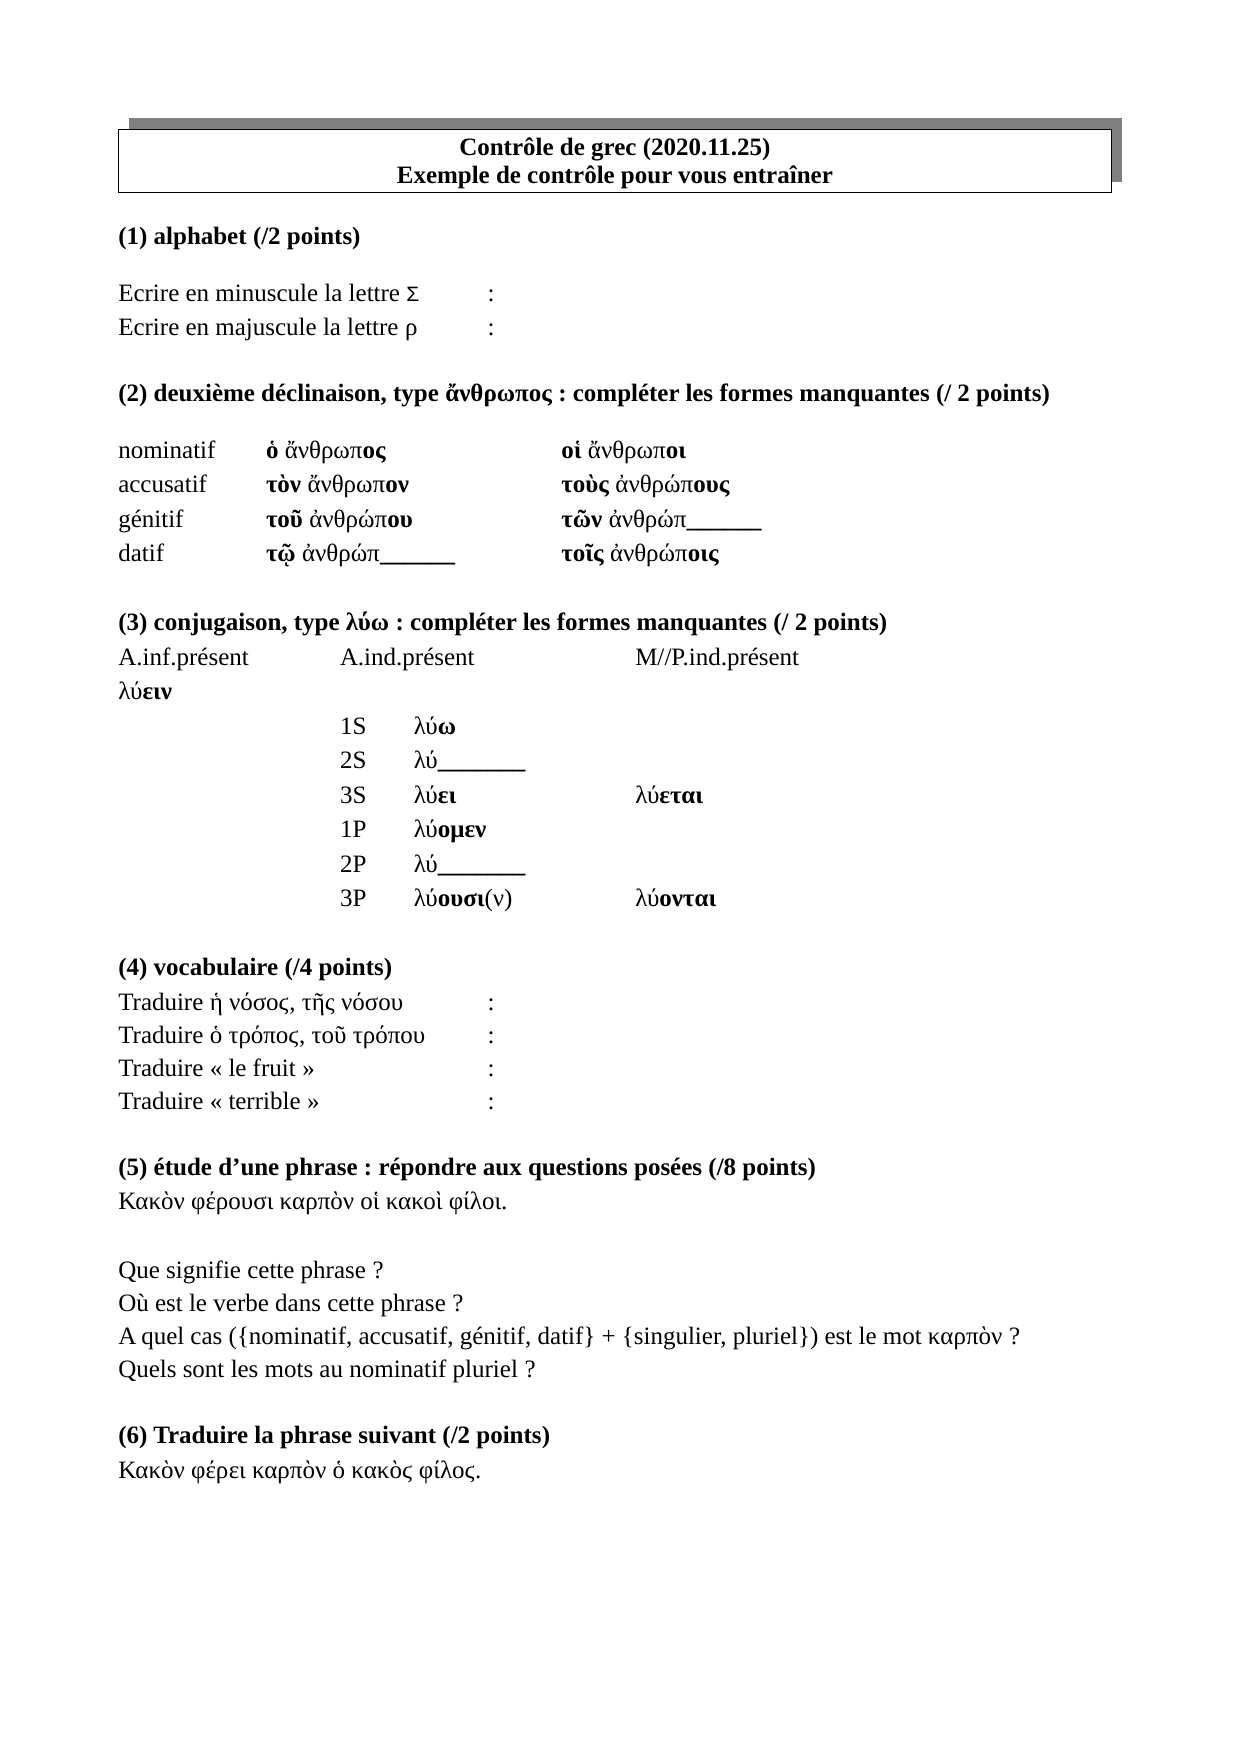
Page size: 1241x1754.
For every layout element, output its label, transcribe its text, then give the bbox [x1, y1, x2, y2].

text λύειν [118, 676, 1122, 705]
text Exemple de contrôle pour vous entraîner [119, 157, 1111, 192]
text Traduire « le fruit » : [118, 1053, 1122, 1082]
text 1P λύομεν [118, 814, 1122, 843]
text (4) vocabulaire (/4 points) [118, 952, 1122, 981]
text A.inf.présent A.ind.présent M//P.ind.présent [118, 642, 1122, 671]
text Contrôle de grec (2020.11.25) [119, 130, 1111, 157]
text Quels sont les mots au nominatif pluriel ? [118, 1354, 1122, 1383]
text 2P λύ_______ [118, 849, 1122, 878]
text Traduire ὁ τρόποϛ, τοῦ τρόπου : [118, 1020, 1122, 1048]
text 3P λύουσι(ν) λύονται [118, 883, 1122, 912]
text accusatif τὸν ἄνθρωπον τοὺς ἀνθρώπους [118, 469, 1122, 498]
text 1S λύω [118, 711, 1122, 740]
text A quel cas ({nominatif, accusatif, génitif, datif} + {singulier, pluriel}) est le mot καρπὸν ? [118, 1321, 1122, 1350]
text (3) conjugaison, type λύω : compléter les formes manquantes (/ 2 points) [118, 607, 1122, 636]
text Ecrire en minuscule la lettre σ : [118, 278, 1122, 307]
text (5) étude d’une phrase : répondre aux questions posées (/8 points) [118, 1152, 1122, 1181]
text 3S λύει λύεται [118, 780, 1122, 809]
text Ecrire en majuscule la lettre ρ : [118, 312, 1122, 340]
text nominatif ὁ ἄνθρωπος οἱ ἄνθρωποι [118, 435, 1122, 464]
text (6) Traduire la phrase suivant (/2 points) [118, 1420, 1122, 1449]
text Κακὸν φέρει καρπὸν ὁ κακὸϛ φίλοϛ. [118, 1455, 1122, 1484]
text datif τῷ ἀνθρώπ______ τoῖς ἀνθρώποις [118, 538, 1122, 567]
text Traduire ἡ νόσοϛ, τῆς νόσου : [118, 987, 1122, 1016]
text Où est le verbe dans cette phrase ? [118, 1288, 1122, 1317]
text (2) deuxième déclinaison, type ἄνθρωπος : compléter les formes manquantes (/ 2 points) [118, 378, 1122, 406]
text (1) alphabet (/2 points) [118, 221, 1122, 250]
text génitif τοῦ ἀνθρώπου τῶν ἀνθρώπ______ [118, 504, 1122, 533]
text Que signifie cette phrase ? [118, 1255, 1122, 1284]
text Traduire « terrible » : [118, 1086, 1122, 1114]
text 2S λύ_______ [118, 745, 1122, 774]
text Κακὸν φέρουσι καρπὸν οἱ κακοὶ φίλοι. [118, 1186, 1122, 1215]
